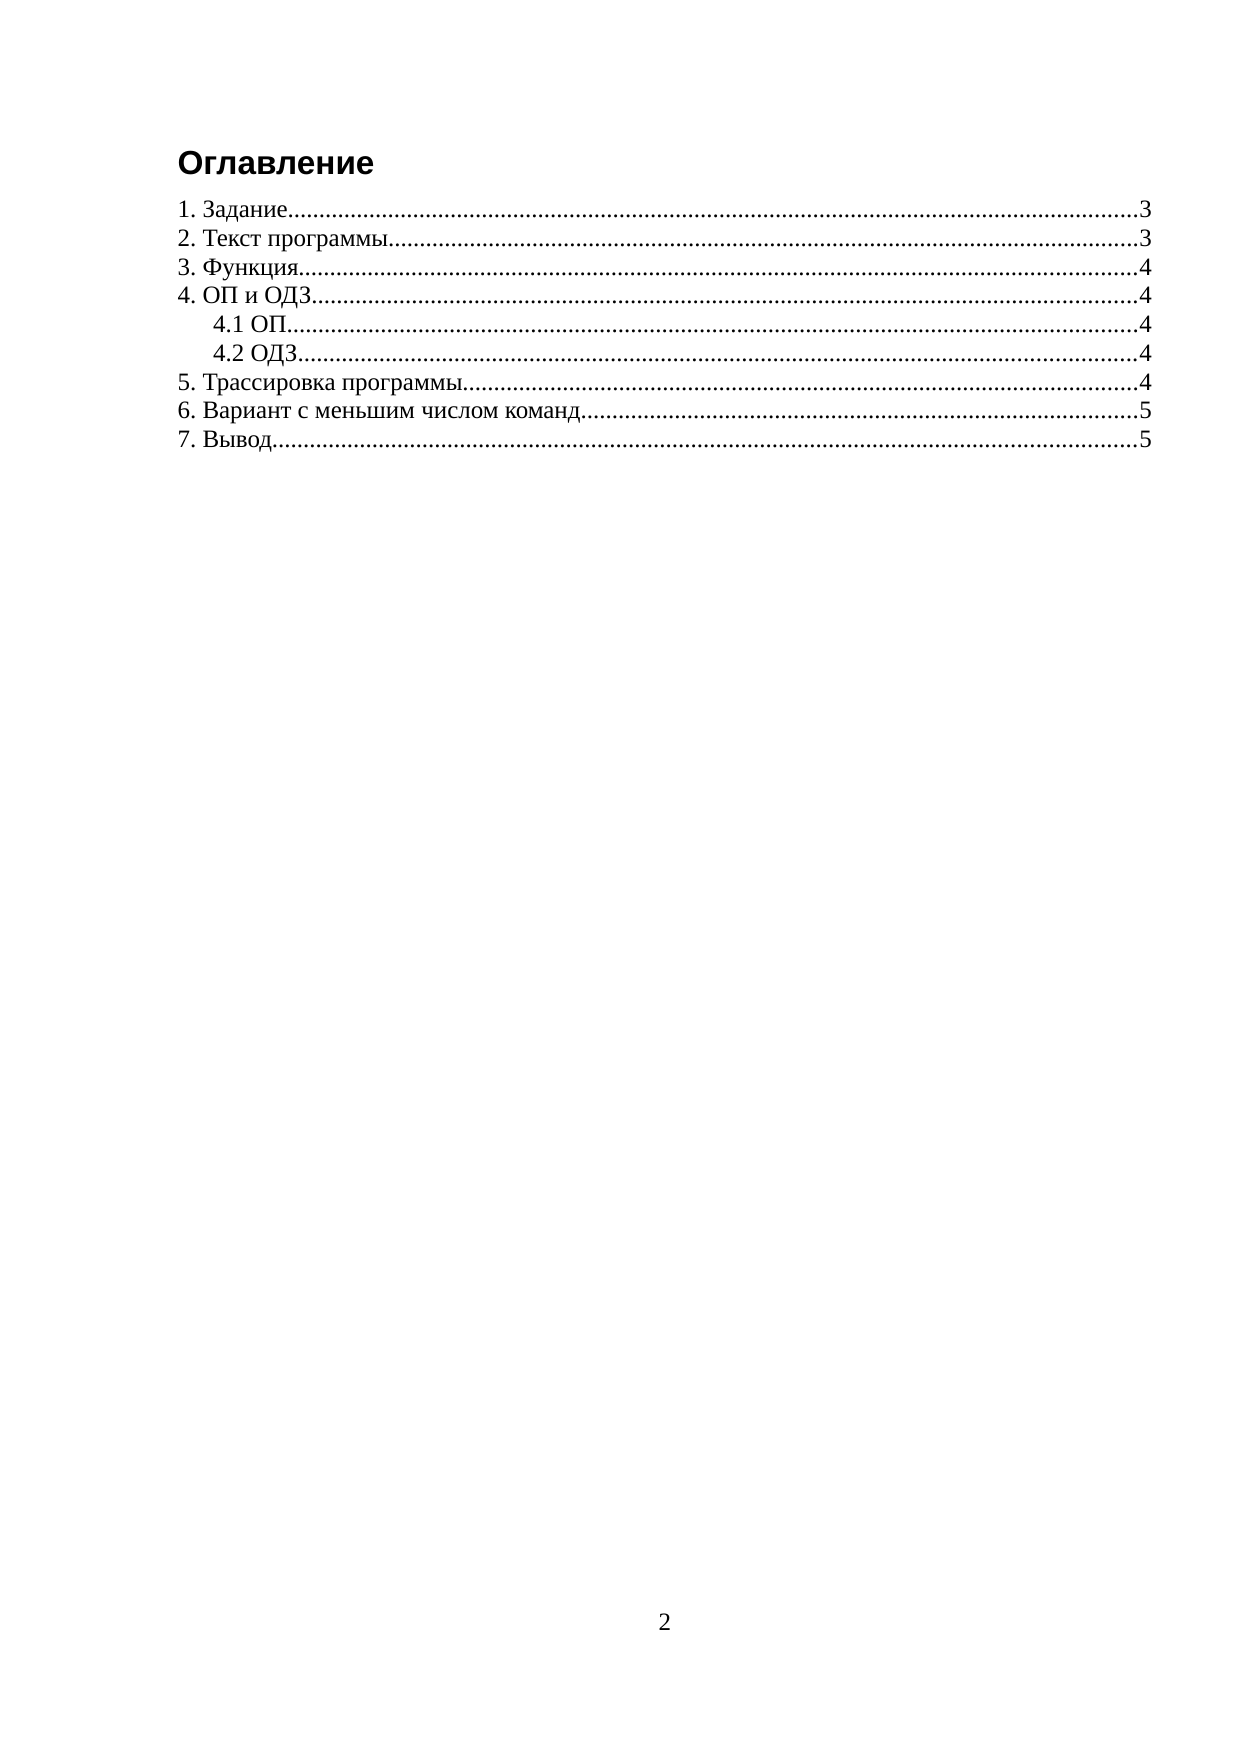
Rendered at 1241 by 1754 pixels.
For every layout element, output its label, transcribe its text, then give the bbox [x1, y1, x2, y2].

text 3. Функция 4 [177, 252, 1152, 280]
text 6. Вариант с меньшим числом команд 5 [177, 395, 1152, 424]
text 4.1 ОП 4 [207, 309, 1152, 338]
text 4.2 ОДЗ 4 [207, 338, 1152, 367]
text 7. Вывод 5 [177, 424, 1152, 453]
text 2. Текст программы 3 [177, 223, 1152, 252]
text 4. ОП и ОДЗ 4 [177, 280, 1152, 309]
text 1. Задание 3 [177, 194, 1152, 223]
subtitle Оглавление [177, 143, 1152, 182]
text 5. Трассировка программы 4 [177, 367, 1152, 395]
